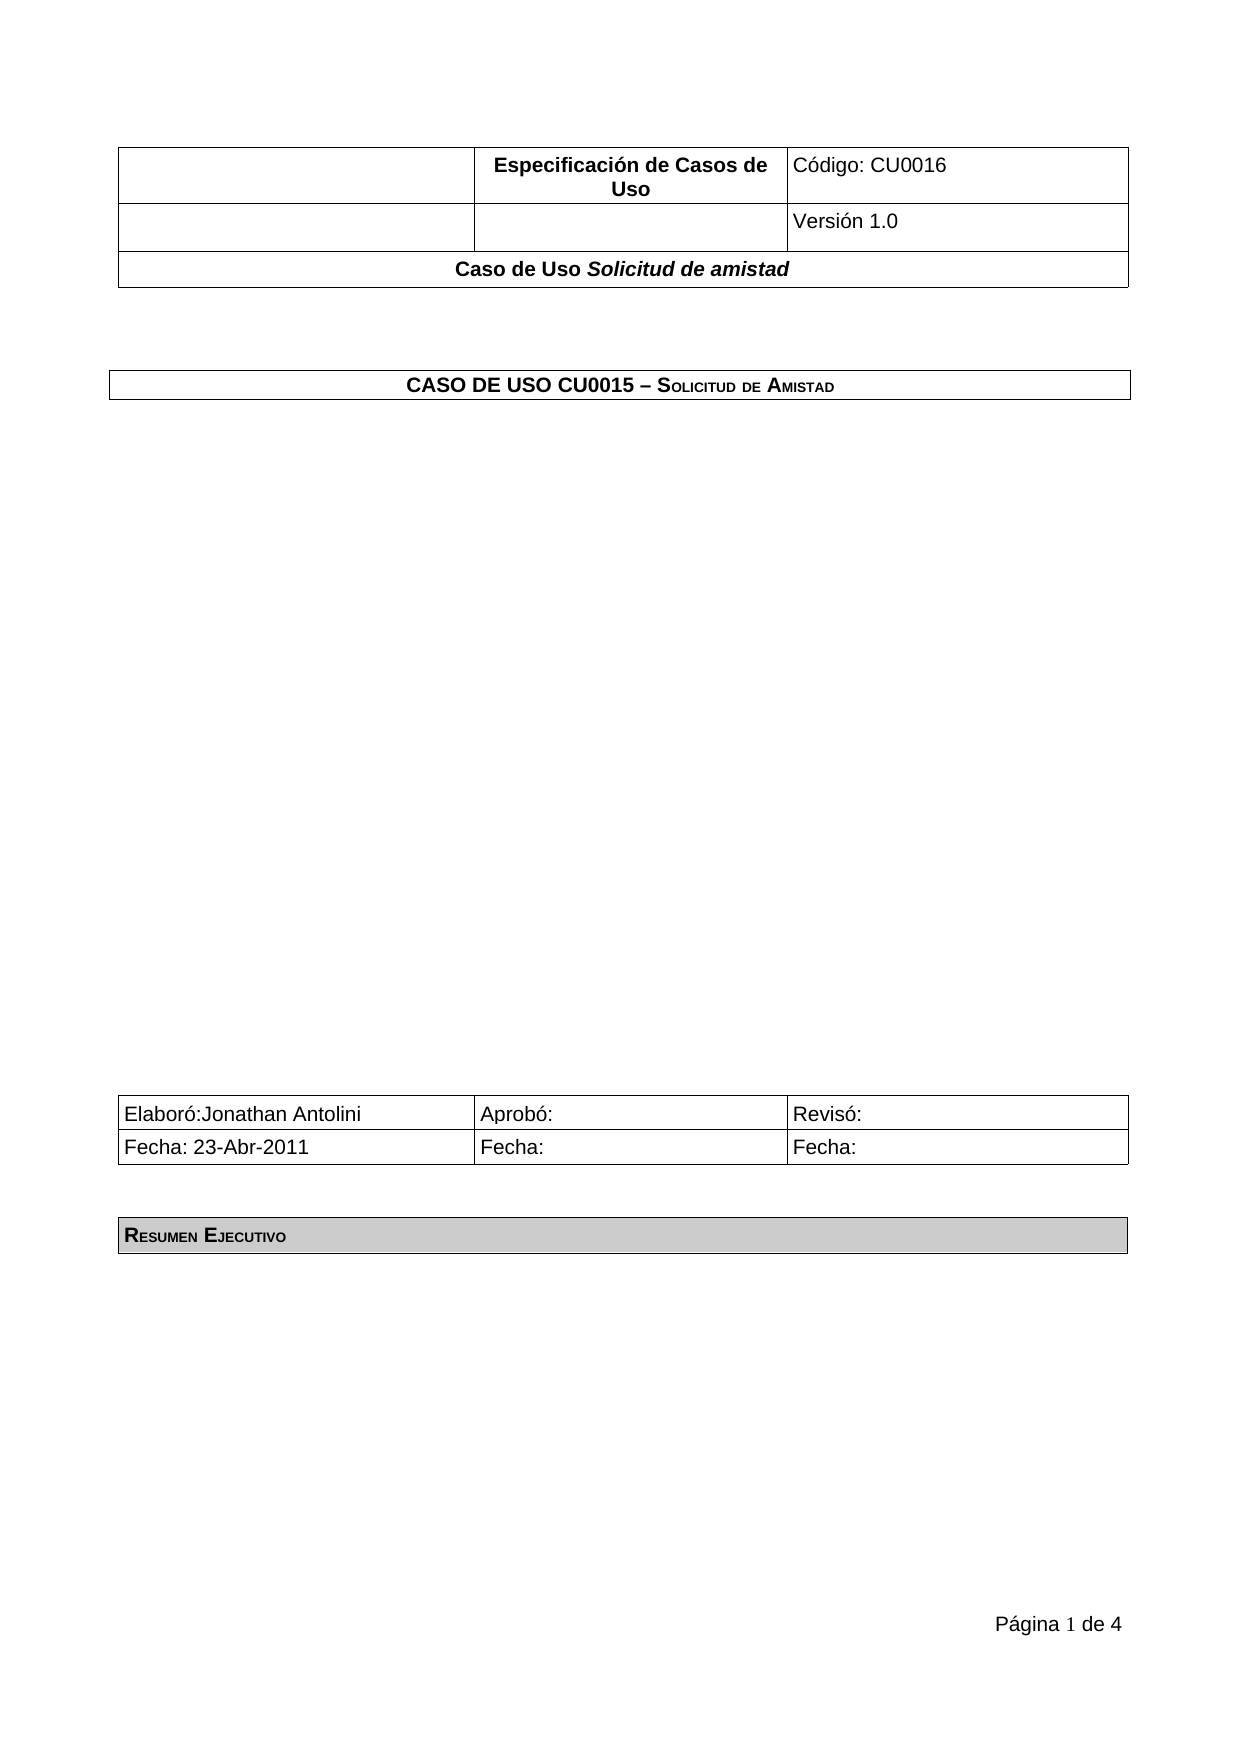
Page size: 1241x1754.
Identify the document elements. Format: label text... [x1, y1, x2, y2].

table_header Aprobó: [475, 1096, 787, 1129]
table_header Revisó: [788, 1096, 1128, 1129]
table_cell Fecha: [475, 1130, 787, 1164]
table_header Elaboró:Jonathan Antolini [119, 1096, 474, 1129]
table_cell Fecha: [788, 1130, 1128, 1164]
table_header Resumen Ejecutivo [119, 1218, 1127, 1252]
text CASO DE USO CU0015 – Solicitud de Amistad [110, 371, 1130, 399]
table_cell Fecha: 23-Abr-2011 [119, 1130, 474, 1164]
